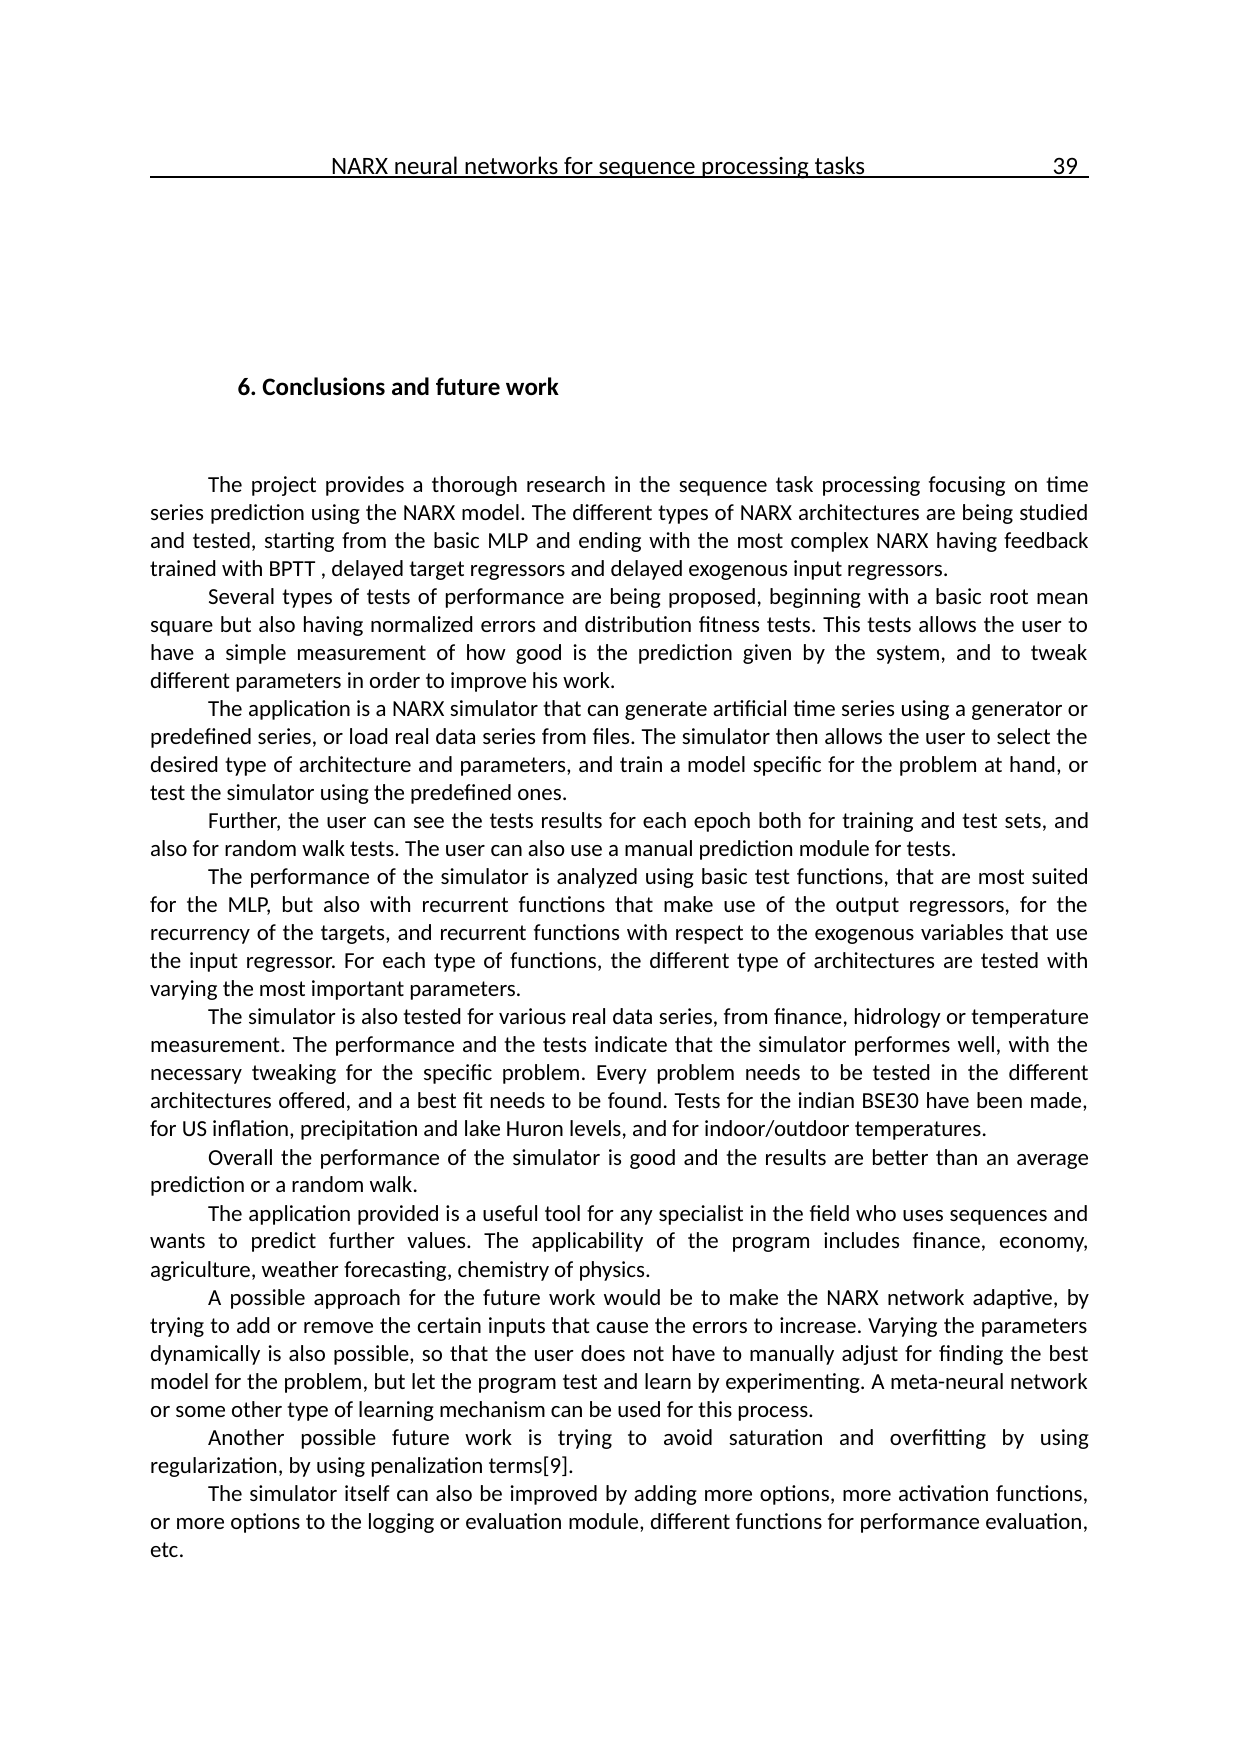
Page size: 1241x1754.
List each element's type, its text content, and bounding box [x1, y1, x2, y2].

text Overall the performance of the simulator is good and the results are better than an average prediction or a random walk. [150, 1143, 1090, 1199]
text The project provides a thorough research in the sequence task processing focusing on time series prediction using the NARX model. The different types of NARX architectures are being studied and tested, starting from the basic MLP and ending with the most complex NARX having feedback trained with BPTT , delayed target regressors and delayed exogenous input regressors. [150, 470, 1090, 582]
text The simulator is also tested for various real data series, from finance, hidrology or temperature measurement. The performance and the tests indicate that the simulator performes well, with the necessary tweaking for the specific problem. Every problem needs to be tested in the different architectures offered, and a best fit needs to be found. Tests for the indian BSE30 have been made, for US inflation, precipitation and lake Huron levels, and for indoor/outdoor temperatures. [150, 1002, 1090, 1143]
text Another possible future work is trying to avoid saturation and overfitting by using regularization, by using penalization terms[9]. [150, 1423, 1090, 1479]
text The application provided is a useful tool for any specialist in the field who uses sequences and wants to predict further values. The applicability of the program includes finance, economy, agriculture, weather forecasting, chemistry of physics. [150, 1199, 1090, 1283]
subtitle 6. Conclusions and future work [195, 371, 1090, 402]
text The application is a NARX simulator that can generate artificial time series using a generator or predefined series, or load real data series from files. The simulator then allows the user to select the desired type of architecture and parameters, and train a model specific for the problem at hand, or test the simulator using the predefined ones. [150, 694, 1090, 806]
text Further, the user can see the tests results for each epoch both for training and test sets, and also for random walk tests. The user can also use a manual prediction module for tests. [150, 806, 1090, 862]
text Several types of tests of performance are being proposed, beginning with a basic root mean square but also having normalized errors and distribution fitness tests. This tests allows the user to have a simple measurement of how good is the prediction given by the system, and to tweak different parameters in order to improve his work. [150, 582, 1090, 694]
text The simulator itself can also be improved by adding more options, more activation functions, or more options to the logging or evaluation module, different functions for performance evaluation, etc. [150, 1479, 1090, 1563]
text A possible approach for the future work would be to make the NARX network adaptive, by trying to add or remove the certain inputs that cause the errors to increase. Varying the parameters dynamically is also possible, so that the user does not have to manually adjust for finding the best model for the problem, but let the program test and learn by experimenting. A meta-neural network or some other type of learning mechanism can be used for this process. [150, 1283, 1090, 1423]
text The performance of the simulator is analyzed using basic test functions, that are most suited for the MLP, but also with recurrent functions that make use of the output regressors, for the recurrency of the targets, and recurrent functions with respect to the exogenous variables that use the input regressor. For each type of functions, the different type of architectures are tested with varying the most important parameters. [150, 862, 1090, 1002]
